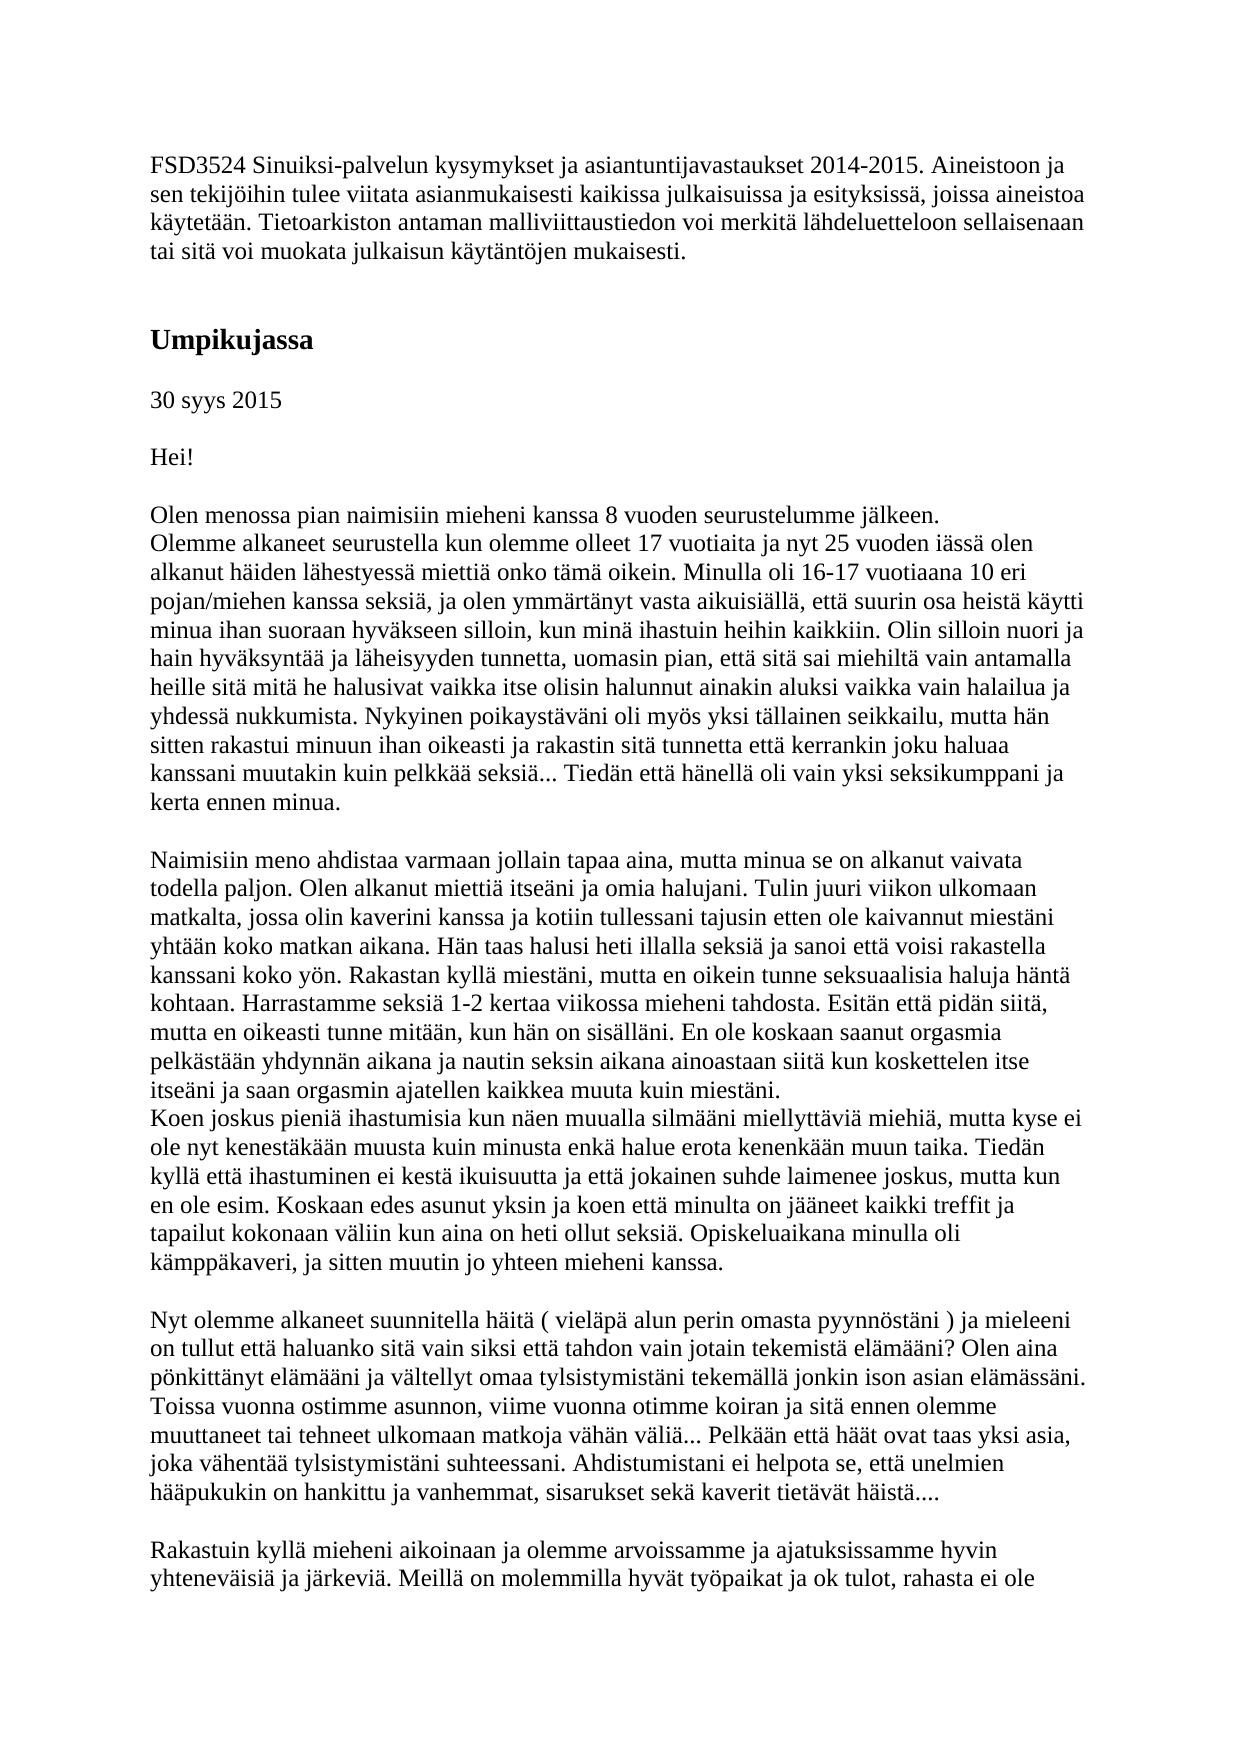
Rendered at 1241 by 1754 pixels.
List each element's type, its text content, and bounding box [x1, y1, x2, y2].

text FSD3524 Sinuiksi-palvelun kysymykset ja asiantuntijavastaukset 2014-2015. Aineistoon ja sen tekijöihin tulee viitata asianmukaisesti kaikissa julkaisuissa ja esityksissä, joissa aineistoa käytetään. Tietoarkiston antaman malliviittaustiedon voi merkitä lähdeluetteloon sellaisenaan tai sitä voi muokata julkaisun käytäntöjen mukaisesti. [150, 150, 1090, 265]
text Umpikujassa [150, 322, 1090, 356]
text 30 syys 2015 [150, 385, 1090, 413]
text Hei! [150, 442, 1090, 471]
text Olen menossa pian naimisiin mieheni kanssa 8 vuoden seurustelumme jälkeen. Olemme alkaneet seurustella kun olemme olleet 17 vuotiaita ja nyt 25 vuoden iässä olen alkanut häiden lähestyessä miettiä onko tämä oikein. Minulla oli 16-17 vuotiaana 10 eri pojan/miehen kanssa seksiä, ja olen ymmärtänyt vasta aikuisiällä, että suurin osa heistä käytti minua ihan suoraan hyväkseen silloin, kun minä ihastuin heihin kaikkiin. Olin silloin nuori ja hain hyväksyntää ja läheisyyden tunnetta, uomasin pian, että sitä sai miehiltä vain antamalla heille sitä mitä he halusivat vaikka itse olisin halunnut ainakin aluksi vaikka vain halailua ja yhdessä nukkumista. Nykyinen poikaystäväni oli myös yksi tällainen seikkailu, mutta hän sitten rakastui minuun ihan oikeasti ja rakastin sitä tunnetta että kerrankin joku haluaa kanssani muutakin kuin pelkkää seksiä... Tiedän että hänellä oli vain yksi seksikumppani ja kerta ennen minua. Naimisiin meno ahdistaa varmaan jollain tapaa aina, mutta minua se on alkanut vaivata todella paljon. Olen alkanut miettiä itseäni ja omia halujani. Tulin juuri viikon ulkomaan matkalta, jossa olin kaverini kanssa ja kotiin tullessani tajusin etten ole kaivannut miestäni yhtään koko matkan aikana. Hän taas halusi heti illalla seksiä ja sanoi että voisi rakastella kanssani koko yön. Rakastan kyllä miestäni, mutta en oikein tunne seksuaalisia haluja häntä kohtaan. Harrastamme seksiä 1-2 kertaa viikossa mieheni tahdosta. Esitän että pidän siitä, mutta en oikeasti tunne mitään, kun hän on sisälläni. En ole koskaan saanut orgasmia pelkästään yhdynnän aikana ja nautin seksin aikana ainoastaan siitä kun koskettelen itse itseäni ja saan orgasmin ajatellen kaikkea muuta kuin miestäni. Koen joskus pieniä ihastumisia kun näen muualla silmääni miellyttäviä miehiä, mutta kyse ei ole nyt kenestäkään muusta kuin minusta enkä halue erota kenenkään muun taika. Tiedän kyllä että ihastuminen ei kestä ikuisuutta ja että jokainen suhde laimenee joskus, mutta kun en ole esim. Koskaan edes asunut yksin ja koen että minulta on jääneet kaikki treffit ja tapailut kokonaan väliin kun aina on heti ollut seksiä. Opiskeluaikana minulla oli kämppäkaveri, ja sitten muutin jo yhteen mieheni kanssa. Nyt olemme alkaneet suunnitella häitä ( vieläpä alun perin omasta pyynnöstäni ) ja mieleeni on tullut että haluanko sitä vain siksi että tahdon vain jotain tekemistä elämääni? Olen aina pönkittänyt elämääni ja vältellyt omaa tylsistymistäni tekemällä jonkin ison asian elämässäni. Toissa vuonna ostimme asunnon, viime vuonna otimme koiran ja sitä ennen olemme muuttaneet tai tehneet ulkomaan matkoja vähän väliä... Pelkään että häät ovat taas yksi asia, joka vähentää tylsistymistäni suhteessani. Ahdistumistani ei helpota se, että unelmien hääpukukin on hankittu ja vanhemmat, sisarukset sekä kaverit tietävät häistä.... Rakastuin kyllä mieheni aikoinaan ja olemme arvoissamme ja ajatuksissamme hyvin yhteneväisiä ja järkeviä. Meillä on molemmilla hyvät työpaikat ja ok tulot, rahasta ei ole [150, 471, 1090, 1592]
